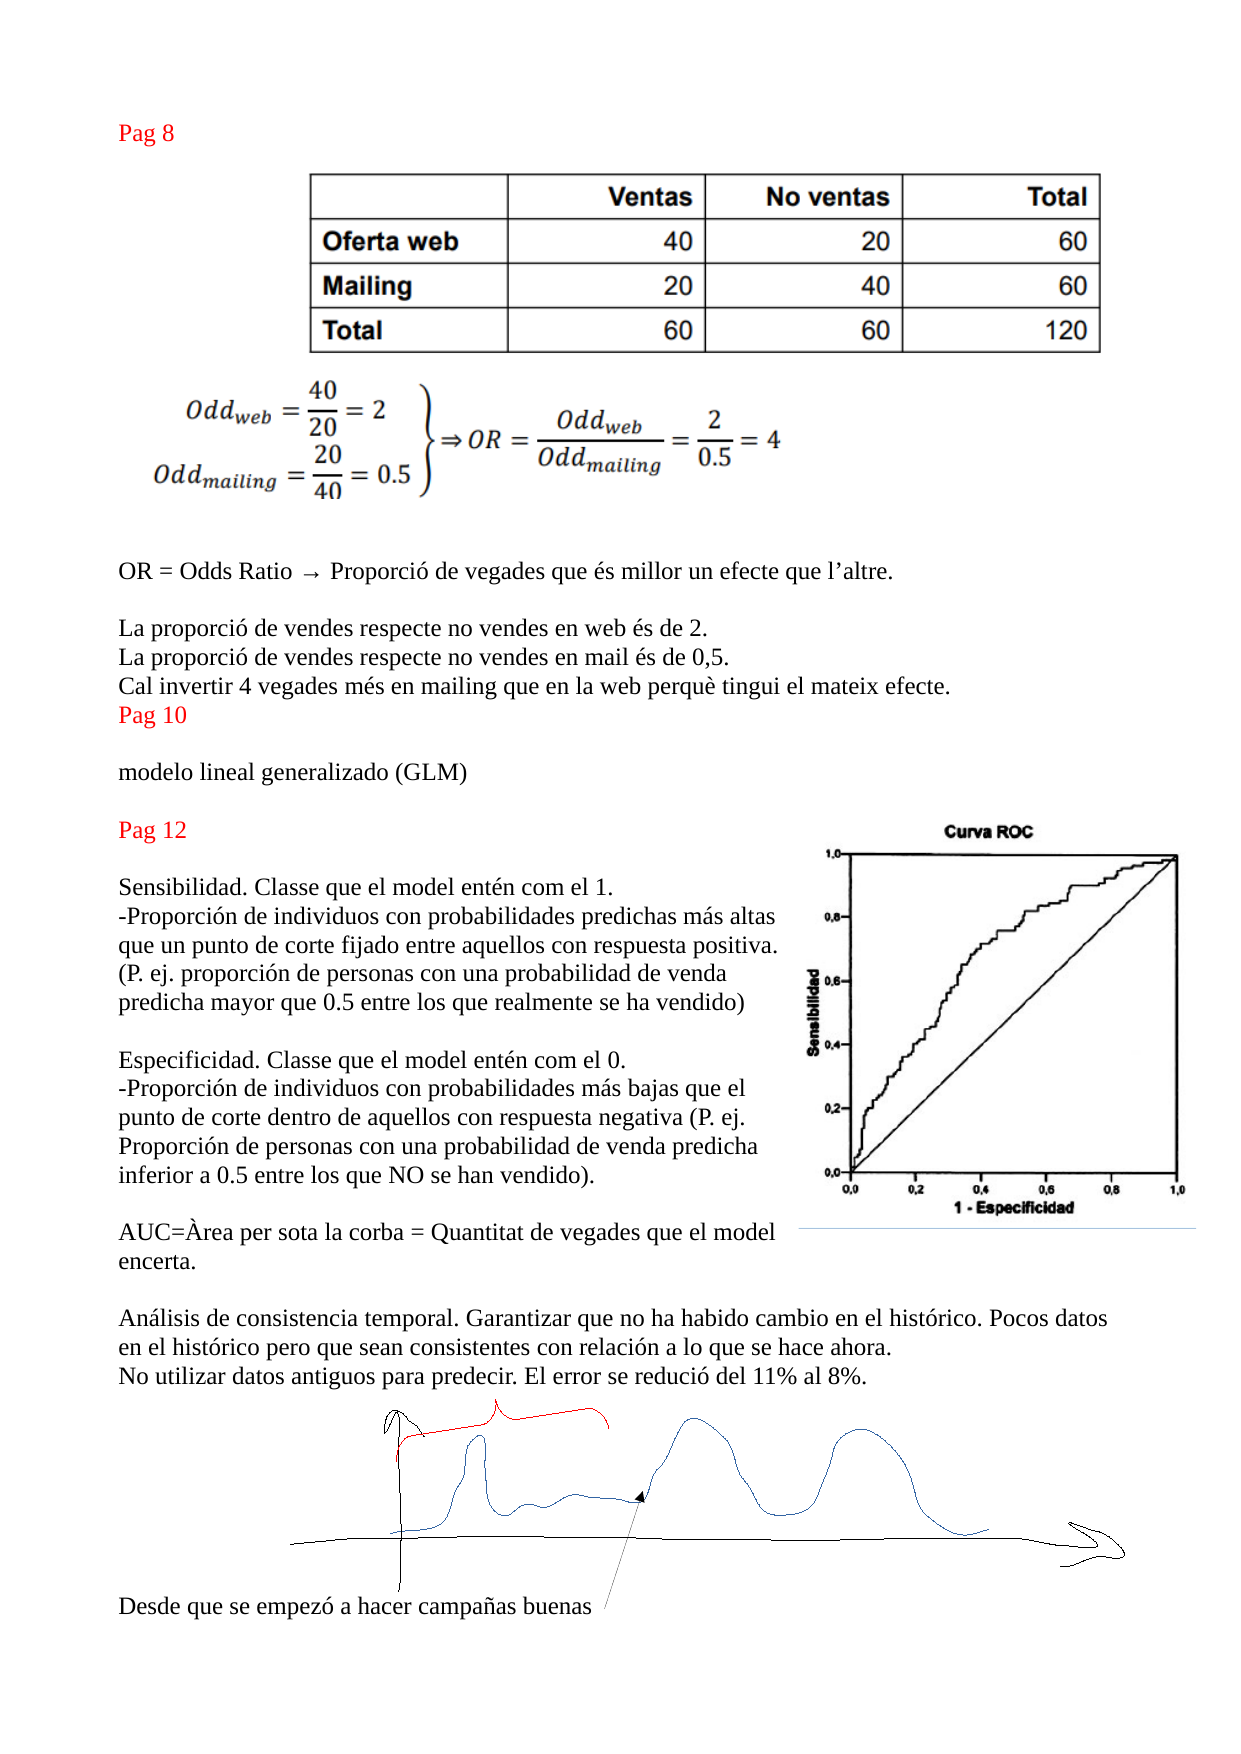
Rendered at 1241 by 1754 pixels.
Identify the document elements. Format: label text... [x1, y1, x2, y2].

picture [118, 166, 1123, 499]
text OR = Odds Ratio → Proporció de vegades que és millor un efecte que l’altre. [118, 556, 1122, 585]
picture [798, 813, 1197, 1229]
text Pag 12 [118, 815, 798, 843]
text AUC=Àrea per sota la corba = Quantitat de vegades que el model encerta. [118, 1217, 1122, 1275]
text Análisis de consistencia temporal. Garantizar que no ha habido cambio en el histórico. Pocos datos en el histórico pero que sean consistentes con relación a lo que se hace ahora. [118, 1303, 1122, 1361]
text Especificidad. Classe que el model entén com el 0. [118, 1045, 798, 1073]
text Desde que se empezó a hacer campañas buenas [118, 1591, 1122, 1620]
text Cal invertir 4 vegades més en mailing que en la web perquè tingui el mateix efecte. [118, 671, 1122, 700]
text Sensibilidad. Classe que el model entén com el 1. [118, 872, 798, 901]
text -Proporción de individuos con probabilidades más bajas que el punto de corte dentro de aquellos con respuesta negativa (P. ej. Proporción de personas con una probabilidad de venda predicha inferior a 0.5 entre los que NO se han vendido). [118, 1073, 798, 1188]
text La proporció de vendes respecte no vendes en mail és de 0,5. [118, 642, 1122, 671]
text -Proporción de individuos con probabilidades predichas más altas que un punto de corte fijado entre aquellos con respuesta positiva. (P. ej. proporción de personas con una probabilidad de venda predicha mayor que 0.5 entre los que realmente se ha vendido) [118, 901, 798, 1016]
text Pag 10 [118, 700, 1122, 728]
text La proporció de vendes respecte no vendes en web és de 2. [118, 613, 1122, 642]
text Pag 8 [118, 118, 1122, 147]
text No utilizar datos antiguos para predecir. El error se redució del 11% al 8%. [118, 1361, 1122, 1390]
text modelo lineal generalizado (GLM) [118, 757, 1122, 786]
